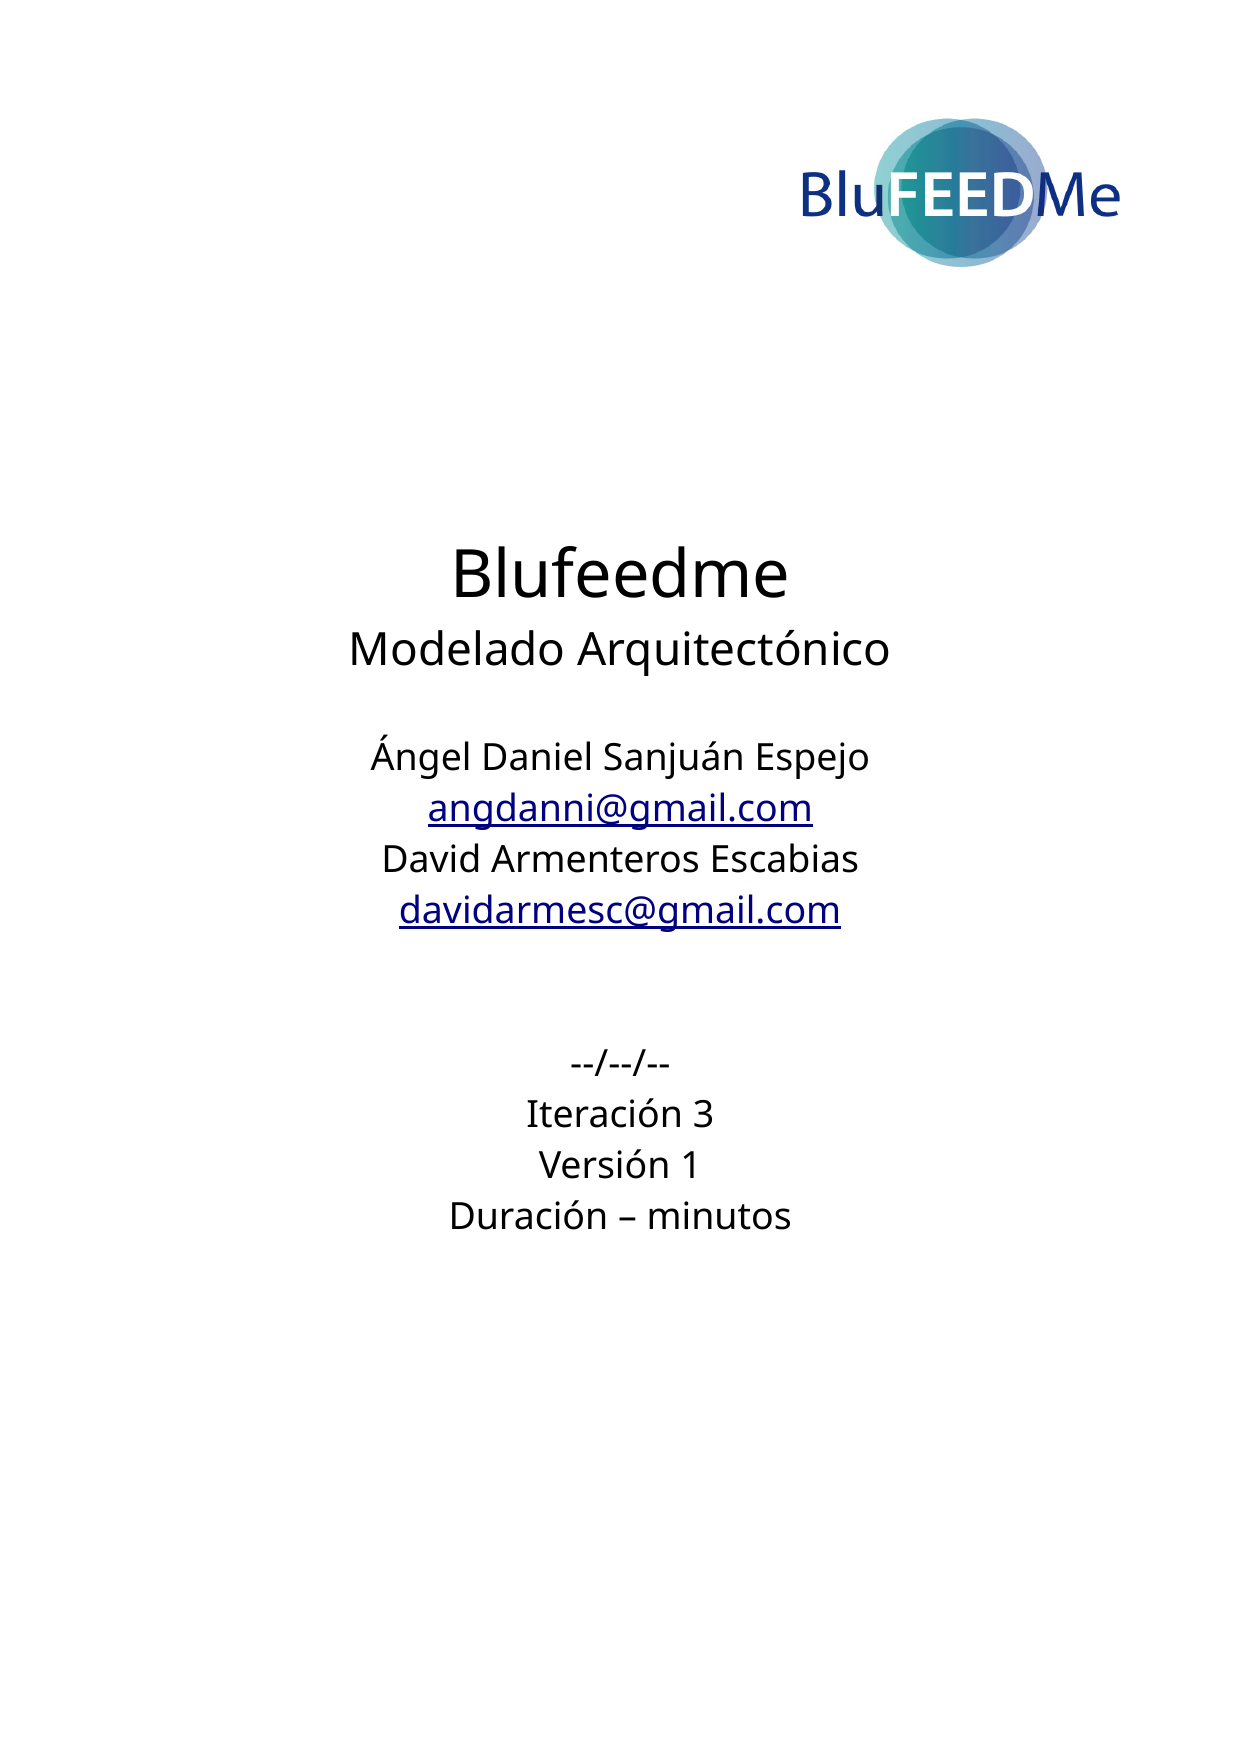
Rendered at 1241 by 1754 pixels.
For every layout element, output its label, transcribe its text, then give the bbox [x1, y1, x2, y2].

text David Armenteros Escabias [118, 832, 1122, 883]
text Blufeedme [118, 526, 1122, 617]
picture [797, 118, 1122, 267]
text angdanni@gmail.com [118, 781, 1122, 832]
text Duración – minutos [118, 1189, 1122, 1241]
text Versión 1 [118, 1138, 1122, 1189]
text davidarmesc@gmail.com [118, 883, 1122, 934]
text --/--/-- [118, 1036, 1122, 1087]
text Ángel Daniel Sanjuán Espejo [118, 730, 1122, 781]
text Modelado Arquitectónico [118, 617, 1122, 679]
text Iteración 3 [118, 1087, 1122, 1138]
